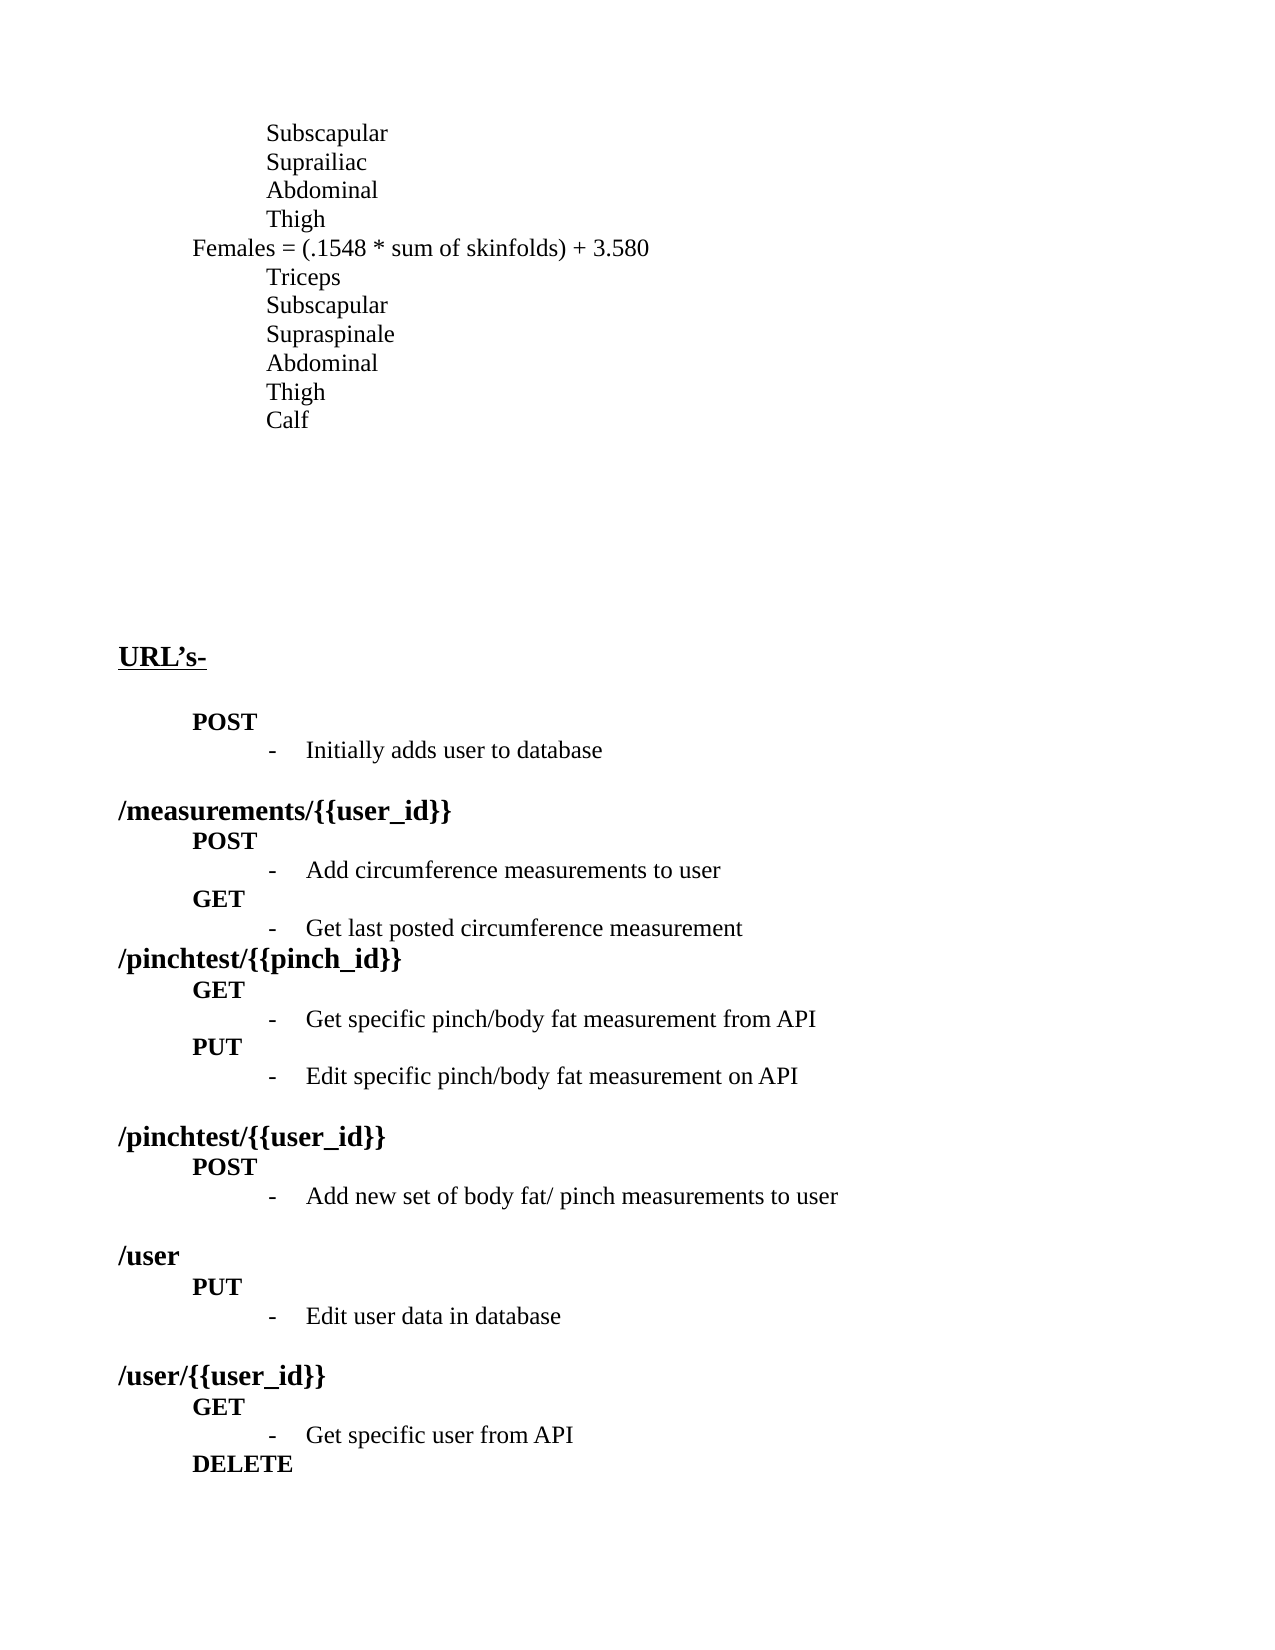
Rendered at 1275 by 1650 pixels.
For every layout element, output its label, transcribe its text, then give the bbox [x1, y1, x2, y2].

text GET [118, 975, 1157, 1004]
text POST [118, 707, 1157, 735]
text Females = (.1548 * sum of skinfolds) + 3.580 [118, 233, 1157, 262]
text PUT [118, 1272, 1157, 1301]
text Thigh [118, 377, 1157, 406]
text POST [118, 826, 1157, 855]
text GET [118, 884, 1157, 913]
list Add circumference measurements to user [268, 855, 1157, 884]
text Subscapular [118, 118, 1157, 147]
text URL’s- [118, 639, 1157, 673]
text Triceps [118, 262, 1157, 291]
text Suprailiac [118, 147, 1157, 176]
text DELETE [118, 1449, 1157, 1478]
text PUT [118, 1032, 1157, 1061]
text Calf [118, 406, 1157, 434]
text /pinchtest/{{pinch_id}} [118, 941, 1157, 975]
list Add new set of body fat/ pinch measurements to user [268, 1181, 1157, 1210]
text /pinchtest/{{user_id}} [118, 1119, 1157, 1152]
list Get specific user from API [268, 1421, 1157, 1449]
list Get last posted circumference measurement [268, 913, 1157, 941]
text GET [118, 1392, 1157, 1421]
text /user [118, 1238, 1157, 1272]
list Edit user data in database [268, 1301, 1157, 1329]
text POST [118, 1152, 1157, 1181]
text Subscapular [118, 291, 1157, 319]
list Initially adds user to database [268, 735, 1157, 764]
text Thigh [118, 204, 1157, 233]
text /measurements/{{user_id}} [118, 793, 1157, 826]
list Edit specific pinch/body fat measurement on API [268, 1061, 1157, 1090]
text Supraspinale [118, 319, 1157, 348]
list Get specific pinch/body fat measurement from API [268, 1004, 1157, 1032]
text /user/{{user_id}} [118, 1358, 1157, 1392]
text Abdominal [118, 348, 1157, 377]
text Abdominal [118, 176, 1157, 204]
